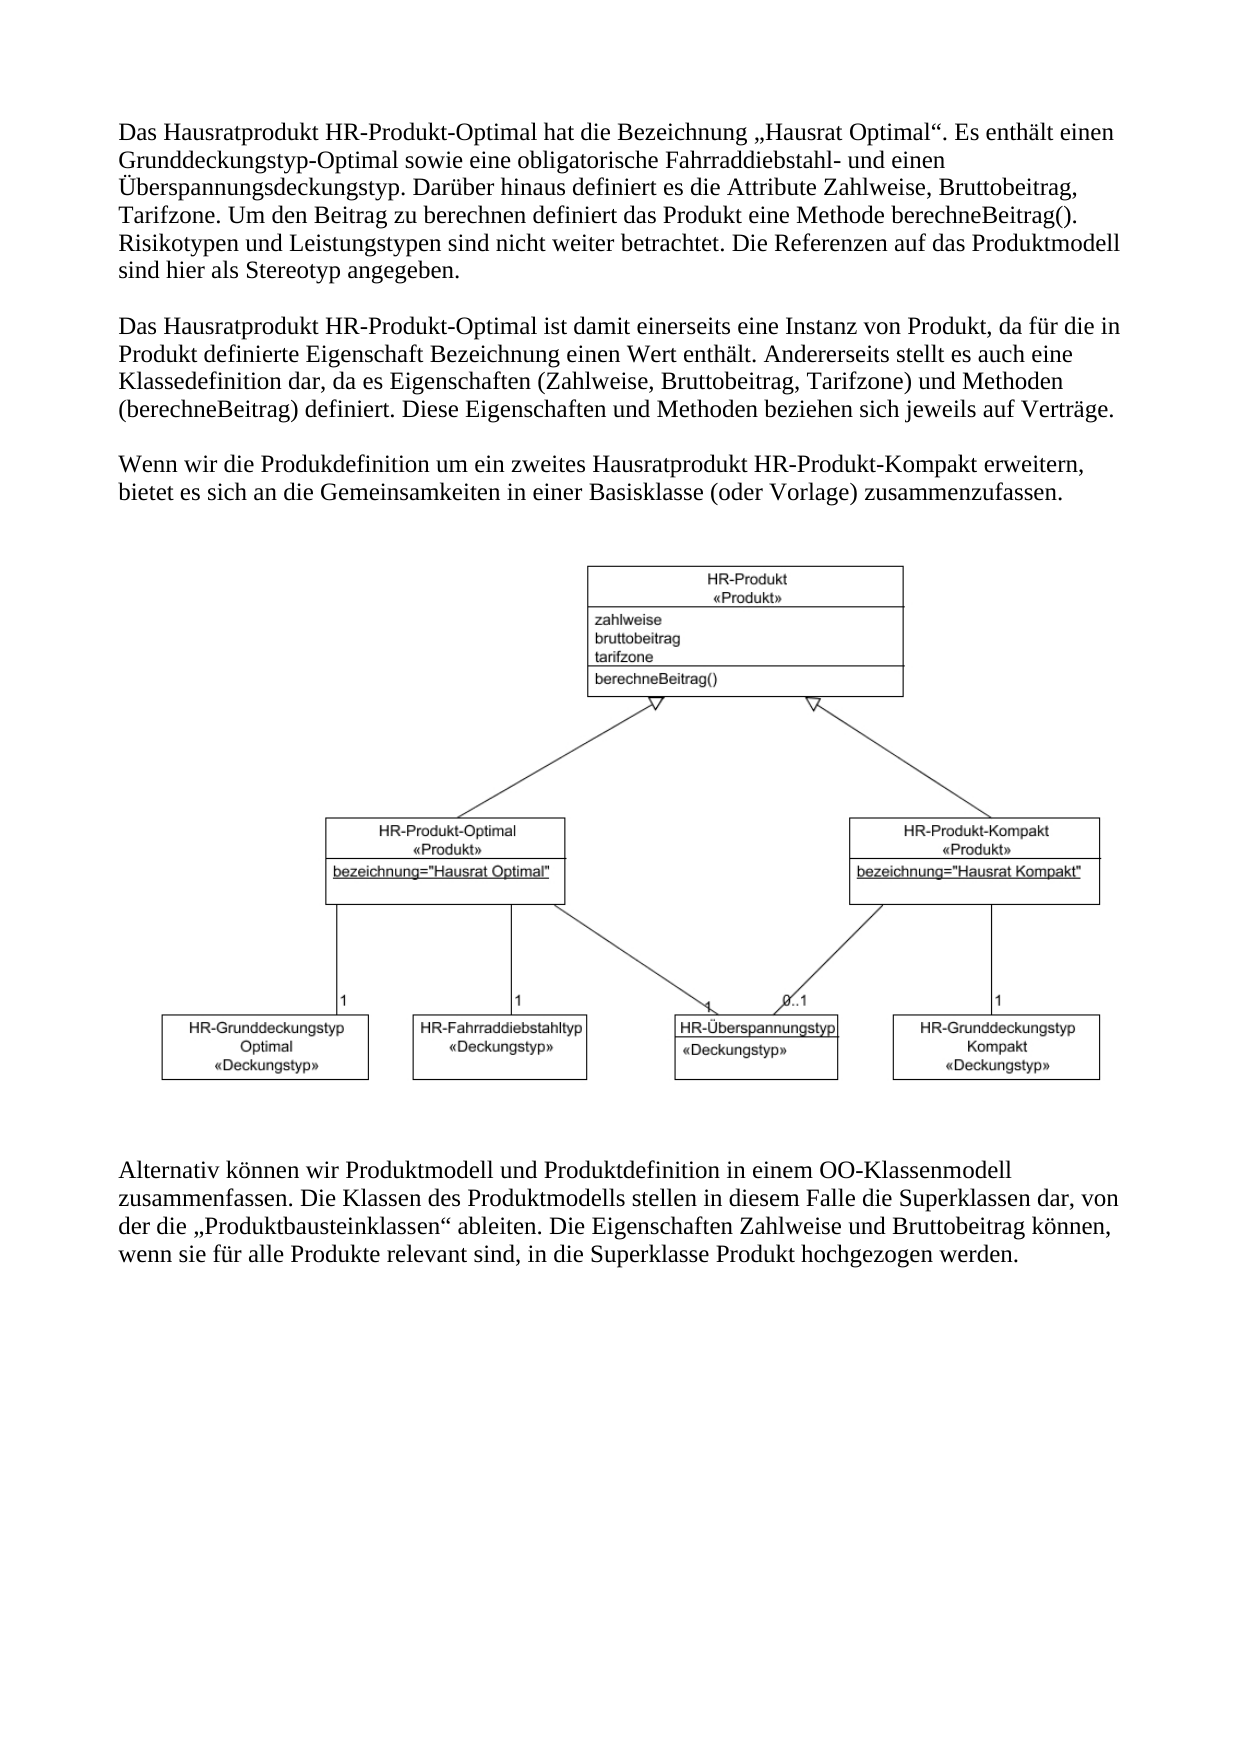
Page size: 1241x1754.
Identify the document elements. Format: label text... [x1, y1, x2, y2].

text Das Hausratprodukt HR-Produkt-Optimal ist damit einerseits eine Instanz von Produkt, da für die in Produkt definierte Eigenschaft Bezeichnung einen Wert enthält. Andererseits stellt es auch eine Klassedefinition dar, da es Eigenschaften (Zahlweise, Bruttobeitrag, Tarifzone) und Methoden (berechneBeitrag) definiert. Diese Eigenschaften und Methoden beziehen sich jeweils auf Verträge. [118, 312, 1122, 423]
text Das Hausratprodukt HR-Produkt-Optimal hat die Bezeichnung „Hausrat Optimal“. Es enthält einen Grunddeckungstyp-Optimal sowie eine obligatorische Fahrraddiebstahl- und einen Überspannungsdeckungstyp. Darüber hinaus definiert es die Attribute Zahlweise, Bruttobeitrag, Tarifzone. Um den Beitrag zu berechnen definiert das Produkt eine Methode berechneBeitrag(). Risikotypen und Leistungstypen sind nicht weiter betrachtet. Die Referenzen auf das Produktmodell sind hier als Stereotyp angegeben. [118, 118, 1122, 284]
text Wenn wir die Produkdefinition um ein zweites Hausratprodukt HR-Produkt-Kompakt erweitern, bietet es sich an die Gemeinsamkeiten in einer Basisklasse (oder Vorlage) zusammenzufassen. [118, 451, 1122, 506]
text Alternativ können wir Produktmodell und Produktdefinition in einem OO-Klassenmodell zusammenfassen. Die Klassen des Produktmodells stellen in diesem Falle die Superklassen dar, von der die „Produktbausteinklassen“ ableiten. Die Eigenschaften Zahlweise und Bruttobeitrag können, wenn sie für alle Produkte relevant sind, in die Superklasse Produkt hochgezogen werden. [118, 1157, 1122, 1267]
picture [118, 533, 1122, 1102]
